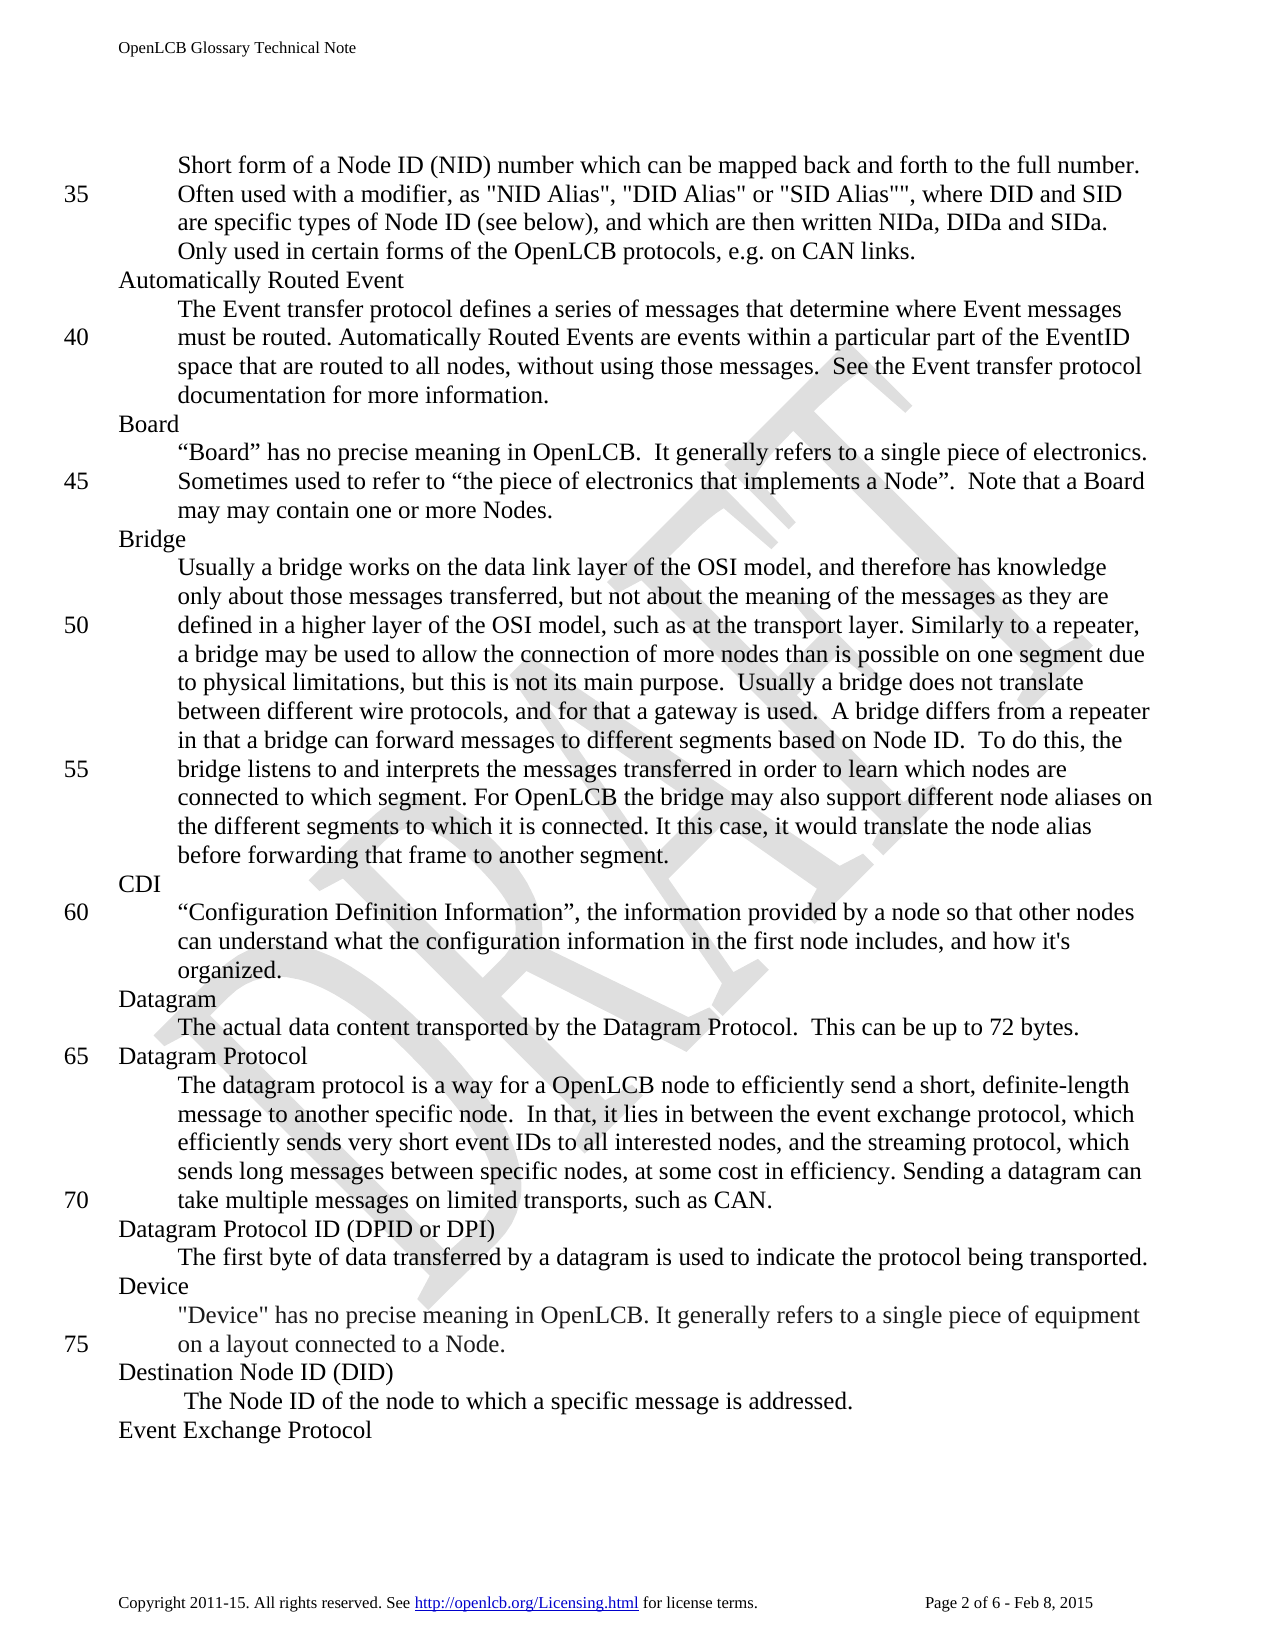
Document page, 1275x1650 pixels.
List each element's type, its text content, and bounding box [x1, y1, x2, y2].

list “Configuration Definition Information”, the information provided by a node so that other nodes can understand what the configuration information in the first node includes, and how it's organized. [682, 897, 1157, 984]
subtitle Board [118, 409, 779, 437]
list The actual data content transported by the Datagram Protocol. This can be up to 72 bytes. [518, 1012, 662, 1041]
subtitle Datagram Protocol [441, 1041, 533, 1070]
list The Event transfer protocol defines a series of messages that determine where Event messages must be routed. Automatically Routed Events are events within a particular part of the EventID space that are routed to all nodes, without using those messages. See the Event transfer protocol documentation for more information. [177, 294, 1157, 409]
list “Configuration Definition Information”, the information provided by a node so that other nodes can understand what the configuration information in the first node includes, and how it's organized. [177, 897, 447, 984]
list The first byte of data transferred by a datagram is used to indicate the protocol being transported. [470, 1242, 1157, 1271]
list Datagram Protocol ID (DPID or DPI) [499, 1214, 1157, 1242]
subtitle [928, 524, 1157, 552]
subtitle [815, 409, 1157, 437]
list Short form of a Node ID (NID) number which can be mapped back and forth to the full number. Often used with a modifier, as "NID Alias", "DID Alias" or "SID Alias"", where DID and SID are specific types of Node ID (see below), and which are then written NIDa, DIDa and SIDa. Only used in certain forms of the OpenLCB protocols, e.g. on CAN links. [177, 150, 1157, 265]
list The actual data content transported by the Datagram Protocol. This can be up to 72 bytes. [211, 1012, 394, 1041]
list “Board” has no precise meaning in OpenLCB. It generally refers to a single piece of electronics. Sometimes used to refer to “the piece of electronics that implements a Node”. Note that a Board may may contain one or more Nodes. [841, 437, 1157, 524]
subtitle [670, 869, 816, 897]
subtitle Datagram Protocol [237, 1041, 423, 1070]
subtitle Automatically Routed Event [118, 265, 1157, 294]
subtitle Event Exchange Protocol [118, 1415, 1157, 1444]
subtitle Datagram [502, 984, 605, 1012]
list The actual data content transported by the Datagram Protocol. This can be up to 72 bytes. [411, 1012, 504, 1041]
list The Node ID of the node to which a specific message is addressed. [177, 1386, 1157, 1415]
subtitle Datagram [623, 984, 721, 1012]
subtitle [375, 869, 502, 897]
list “Configuration Definition Information”, the information provided by a node so that other nodes can understand what the configuration information in the first node includes, and how it's organized. [535, 897, 721, 984]
list The datagram protocol is a way for a OpenLCB node to efficiently send a short, definite-length message to another specific node. In that, it lies in between the event exchange protocol, which efficiently sends very short event IDs to all interested nodes, and the streaming protocol, which sends long messages between specific nodes, at some cost in efficiency. Sending a datagram can take multiple messages on limited transports, such as CAN. [177, 1070, 367, 1214]
list Datagram Protocol ID (DPID or DPI) [410, 1214, 485, 1242]
list Usually a bridge works on the data link layer of the OSI model, and therefore has knowledge only about those messages transferred, but not about the meaning of the messages as they are defined in a higher layer of the OSI model, such as at the transport layer. Similarly to a repeater, a bridge may be used to allow the connection of more nodes than is possible on one segment due to physical limitations, but this is not its main purpose. Usually a bridge does not translate between different wire protocols, and for that a gateway is used. A bridge differs from a repeater in that a bridge can forward messages to different segments based on Node ID. To do this, the bridge listens to and interprets the messages transferred in order to learn which nodes are connected to which segment. For OpenLCB the bridge may also support different node aliases on the different segments to which it is connected. It this case, it would translate the node alias before forwarding that frame to another segment. [177, 552, 1157, 869]
subtitle Destination Node ID (DID) [118, 1357, 1157, 1386]
list The first byte of data transferred by a datagram is used to indicate the protocol being transported. [177, 1242, 424, 1271]
subtitle Datagram Protocol [118, 1041, 223, 1070]
subtitle Datagram [118, 984, 203, 1012]
subtitle [440, 1271, 1157, 1300]
list “Board” has no precise meaning in OpenLCB. It generally refers to a single piece of electronics. Sometimes used to refer to “the piece of electronics that implements a Node”. Note that a Board may may contain one or more Nodes. [757, 437, 885, 524]
subtitle Device [118, 1271, 429, 1300]
list “Board” has no precise meaning in OpenLCB. It generally refers to a single piece of electronics. Sometimes used to refer to “the piece of electronics that implements a Node”. Note that a Board may may contain one or more Nodes. [177, 437, 782, 524]
subtitle Datagram [378, 984, 475, 1012]
list The datagram protocol is a way for a OpenLCB node to efficiently send a short, definite-length message to another specific node. In that, it lies in between the event exchange protocol, which efficiently sends very short event IDs to all interested nodes, and the streaming protocol, which sends long messages between specific nodes, at some cost in efficiency. Sending a datagram can take multiple messages on limited transports, such as CAN. [266, 1070, 494, 1214]
list "Device" has no precise meaning in OpenLCB. It generally refers to a single piece of equipment on a layout connected to a Node. [177, 1300, 1157, 1357]
list Datagram Protocol ID (DPID or DPI) [118, 1214, 395, 1242]
subtitle Datagram [215, 984, 359, 1012]
list The datagram protocol is a way for a OpenLCB node to efficiently send a short, definite-length message to another specific node. In that, it lies in between the event exchange protocol, which efficiently sends very short event IDs to all interested nodes, and the streaming protocol, which sends long messages between specific nodes, at some cost in efficiency. Sending a datagram can take multiple messages on limited transports, such as CAN. [467, 1070, 1157, 1214]
subtitle Bridge [118, 524, 664, 552]
list The actual data content transported by the Datagram Protocol. This can be up to 72 bytes. [699, 1012, 1157, 1041]
list “Configuration Definition Information”, the information provided by a node so that other nodes can understand what the configuration information in the first node includes, and how it's organized. [403, 897, 515, 977]
subtitle [675, 524, 913, 552]
subtitle Datagram Protocol [547, 1041, 1157, 1070]
subtitle [519, 869, 661, 897]
subtitle Datagram [728, 984, 1157, 1012]
subtitle CDI [118, 869, 360, 897]
subtitle [843, 869, 1157, 897]
